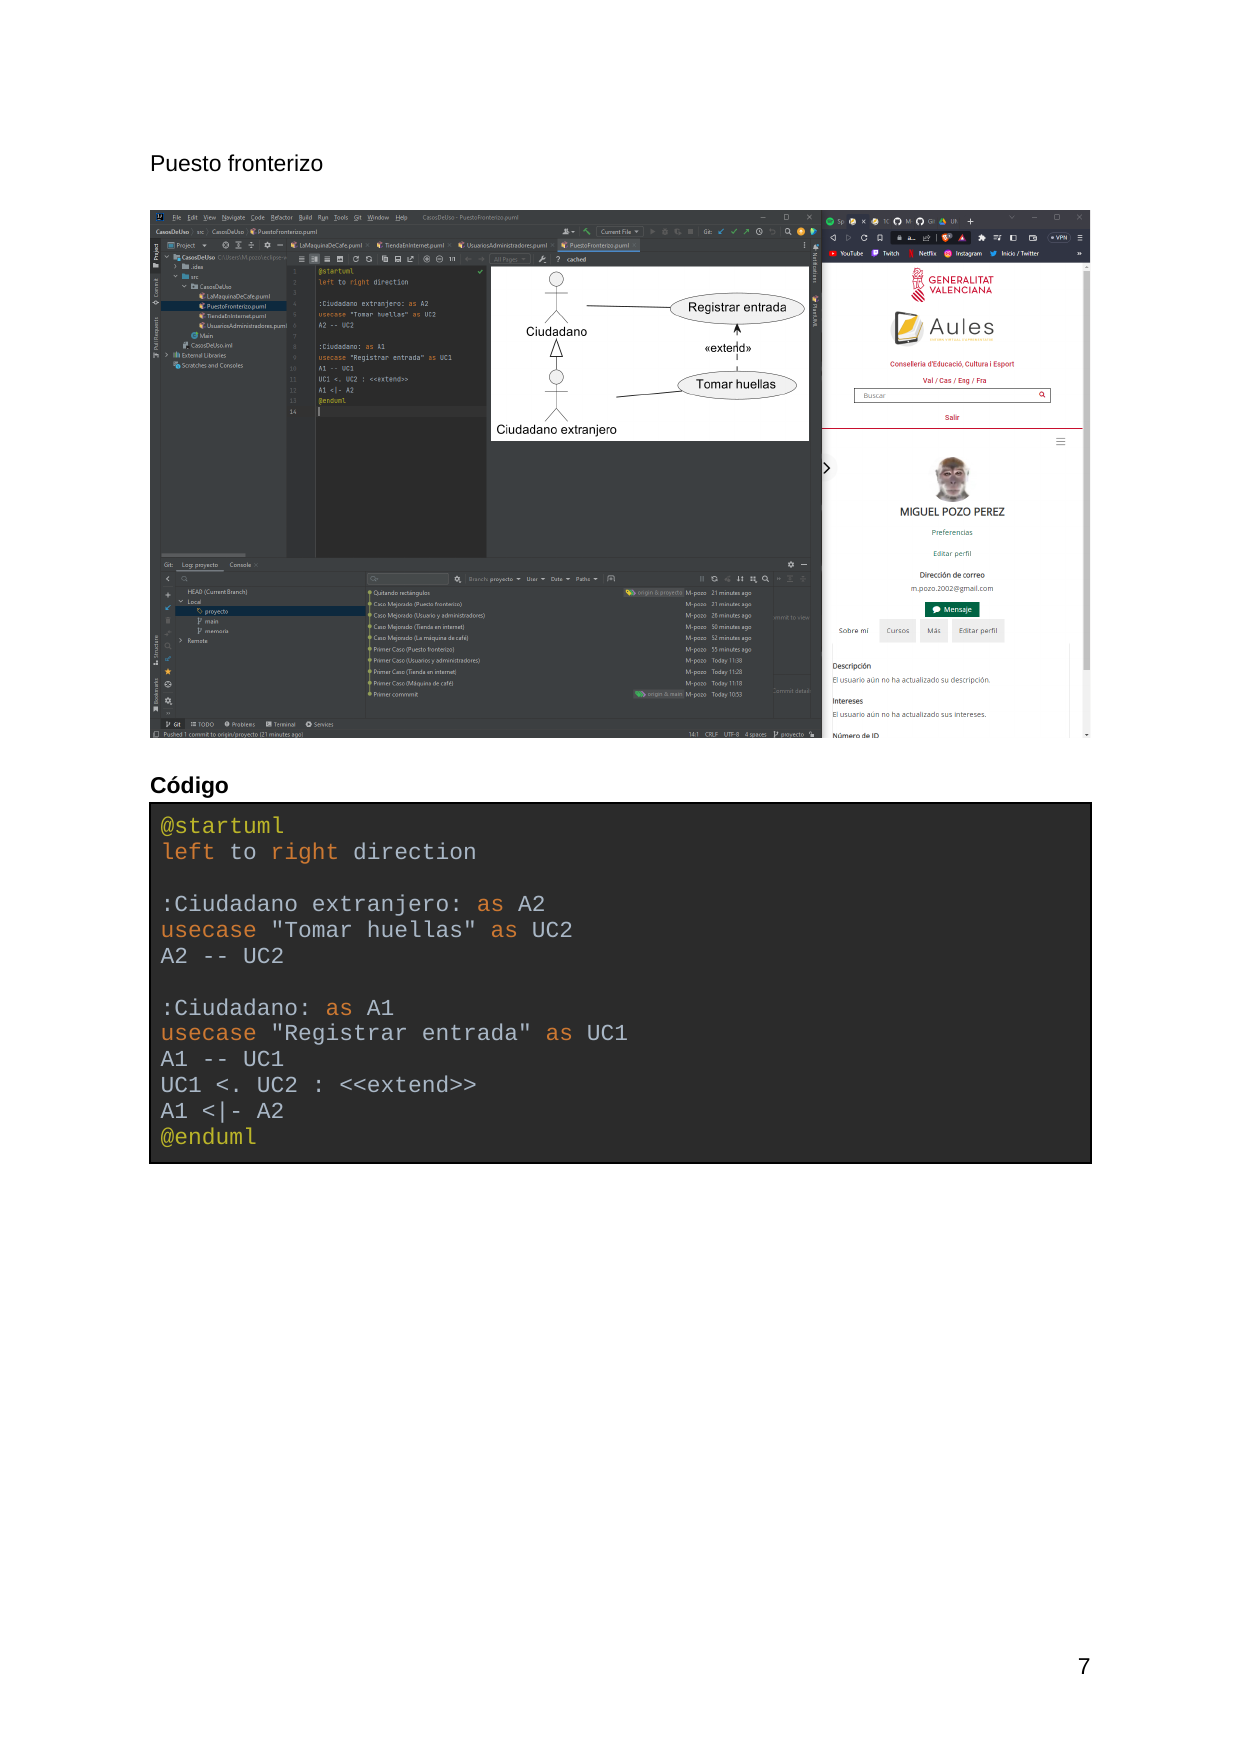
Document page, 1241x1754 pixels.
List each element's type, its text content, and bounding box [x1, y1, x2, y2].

text Código [150, 772, 1090, 798]
picture [150, 210, 1091, 738]
text Puesto fronterizo [150, 150, 1090, 176]
table_header @startuml left to right direction :Ciudadano extranjero: as A2 usecase "Tomar huellas" as UC2 A2 -- UC2 :Ciudadano: as A1 usecase "Registrar entrada" as UC1 A1 -- UC1 UC1 <. UC2 : <<extend>> A1 <|- A2 @enduml [151, 804, 1090, 1162]
